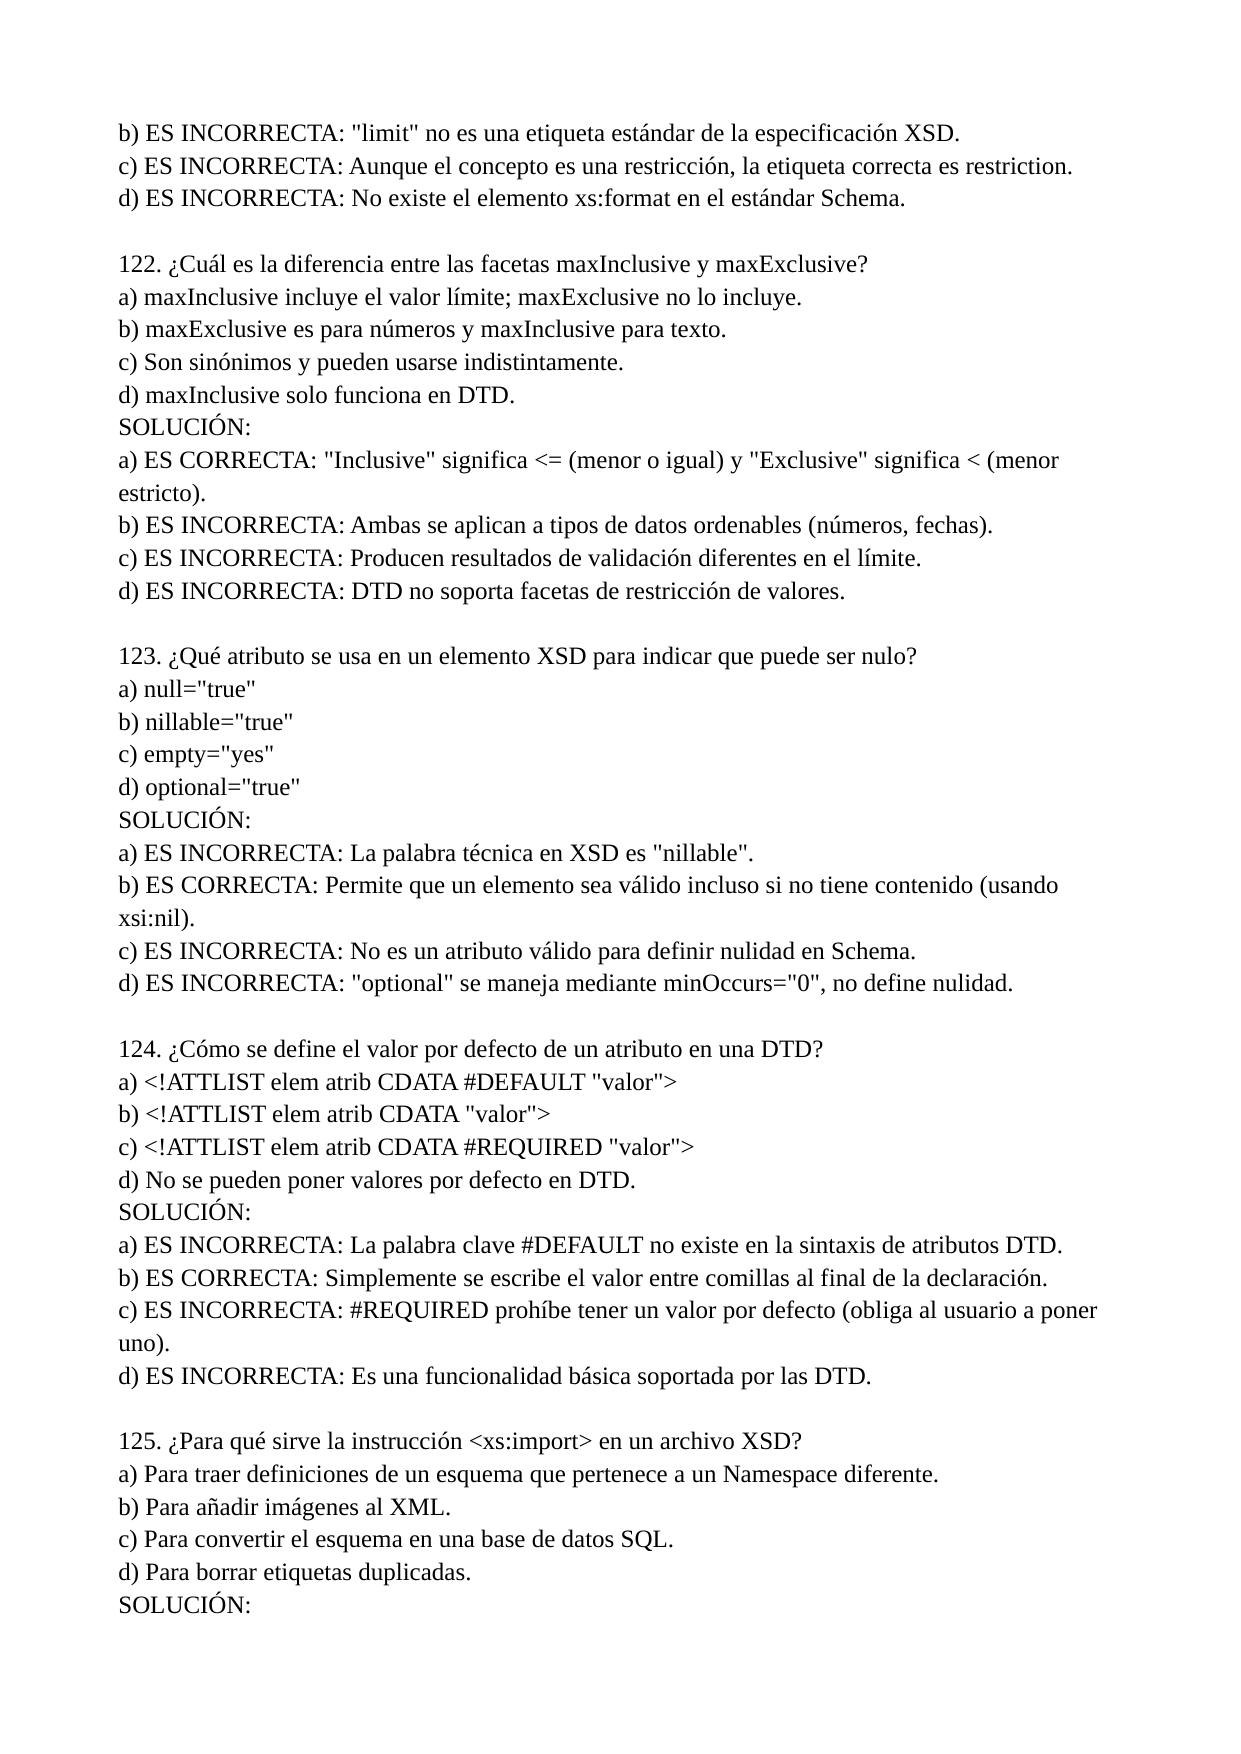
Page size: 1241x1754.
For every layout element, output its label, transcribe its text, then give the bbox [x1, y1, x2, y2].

text SOLUCIÓN: [118, 412, 1122, 441]
text c) ES INCORRECTA: Producen resultados de validación diferentes en el límite. [118, 543, 1122, 572]
text c) Para convertir el esquema en una base de datos SQL. [118, 1524, 1122, 1553]
text a) Para traer definiciones de un esquema que pertenece a un Namespace diferente. [118, 1459, 1122, 1488]
text d) ES INCORRECTA: "optional" se maneja mediante minOccurs="0", no define nulidad. [118, 968, 1122, 997]
text d) optional="true" [118, 772, 1122, 801]
text b) maxExclusive es para números y maxInclusive para texto. [118, 314, 1122, 343]
text c) ES INCORRECTA: #REQUIRED prohíbe tener un valor por defecto (obliga al usuario a poner uno). [118, 1296, 1122, 1357]
text a) maxInclusive incluye el valor límite; maxExclusive no lo incluye. [118, 282, 1122, 310]
text 124. ¿Cómo se define el valor por defecto de un atributo en una DTD? [118, 1034, 1122, 1063]
text 122. ¿Cuál es la diferencia entre las facetas maxInclusive y maxExclusive? [118, 249, 1122, 278]
text c) <!ATTLIST elem atrib CDATA #REQUIRED "valor"> [118, 1132, 1122, 1161]
text a) null="true" [118, 674, 1122, 703]
text a) ES INCORRECTA: La palabra técnica en XSD es "nillable". [118, 838, 1122, 866]
text b) Para añadir imágenes al XML. [118, 1492, 1122, 1521]
text 123. ¿Qué atributo se usa en un elemento XSD para indicar que puede ser nulo? [118, 641, 1122, 670]
text SOLUCIÓN: [118, 805, 1122, 834]
text d) ES INCORRECTA: DTD no soporta facetas de restricción de valores. [118, 576, 1122, 605]
text a) ES INCORRECTA: La palabra clave #DEFAULT no existe en la sintaxis de atributos DTD. [118, 1230, 1122, 1259]
text b) <!ATTLIST elem atrib CDATA "valor"> [118, 1099, 1122, 1128]
text c) Son sinónimos y pueden usarse indistintamente. [118, 347, 1122, 376]
text b) ES INCORRECTA: Ambas se aplican a tipos de datos ordenables (números, fechas). [118, 511, 1122, 539]
text d) No se pueden poner valores por defecto en DTD. [118, 1165, 1122, 1193]
text b) ES INCORRECTA: "limit" no es una etiqueta estándar de la especificación XSD. [118, 118, 1122, 147]
text SOLUCIÓN: [118, 1590, 1122, 1619]
text c) ES INCORRECTA: No es un atributo válido para definir nulidad en Schema. [118, 936, 1122, 964]
text b) ES CORRECTA: Simplemente se escribe el valor entre comillas al final de la declaración. [118, 1263, 1122, 1292]
text d) maxInclusive solo funciona en DTD. [118, 380, 1122, 408]
text a) ES CORRECTA: "Inclusive" significa <= (menor o igual) y "Exclusive" significa < (menor estricto). [118, 445, 1122, 507]
text b) nillable="true" [118, 707, 1122, 736]
text d) Para borrar etiquetas duplicadas. [118, 1557, 1122, 1586]
text c) ES INCORRECTA: Aunque el concepto es una restricción, la etiqueta correcta es restriction. [118, 151, 1122, 179]
text d) ES INCORRECTA: Es una funcionalidad básica soportada por las DTD. [118, 1361, 1122, 1390]
text SOLUCIÓN: [118, 1197, 1122, 1226]
text b) ES CORRECTA: Permite que un elemento sea válido incluso si no tiene contenido (usando xsi:nil). [118, 870, 1122, 932]
text 125. ¿Para qué sirve la instrucción <xs:import> en un archivo XSD? [118, 1426, 1122, 1455]
text c) empty="yes" [118, 739, 1122, 768]
text d) ES INCORRECTA: No existe el elemento xs:format en el estándar Schema. [118, 183, 1122, 212]
text a) <!ATTLIST elem atrib CDATA #DEFAULT "valor"> [118, 1067, 1122, 1095]
